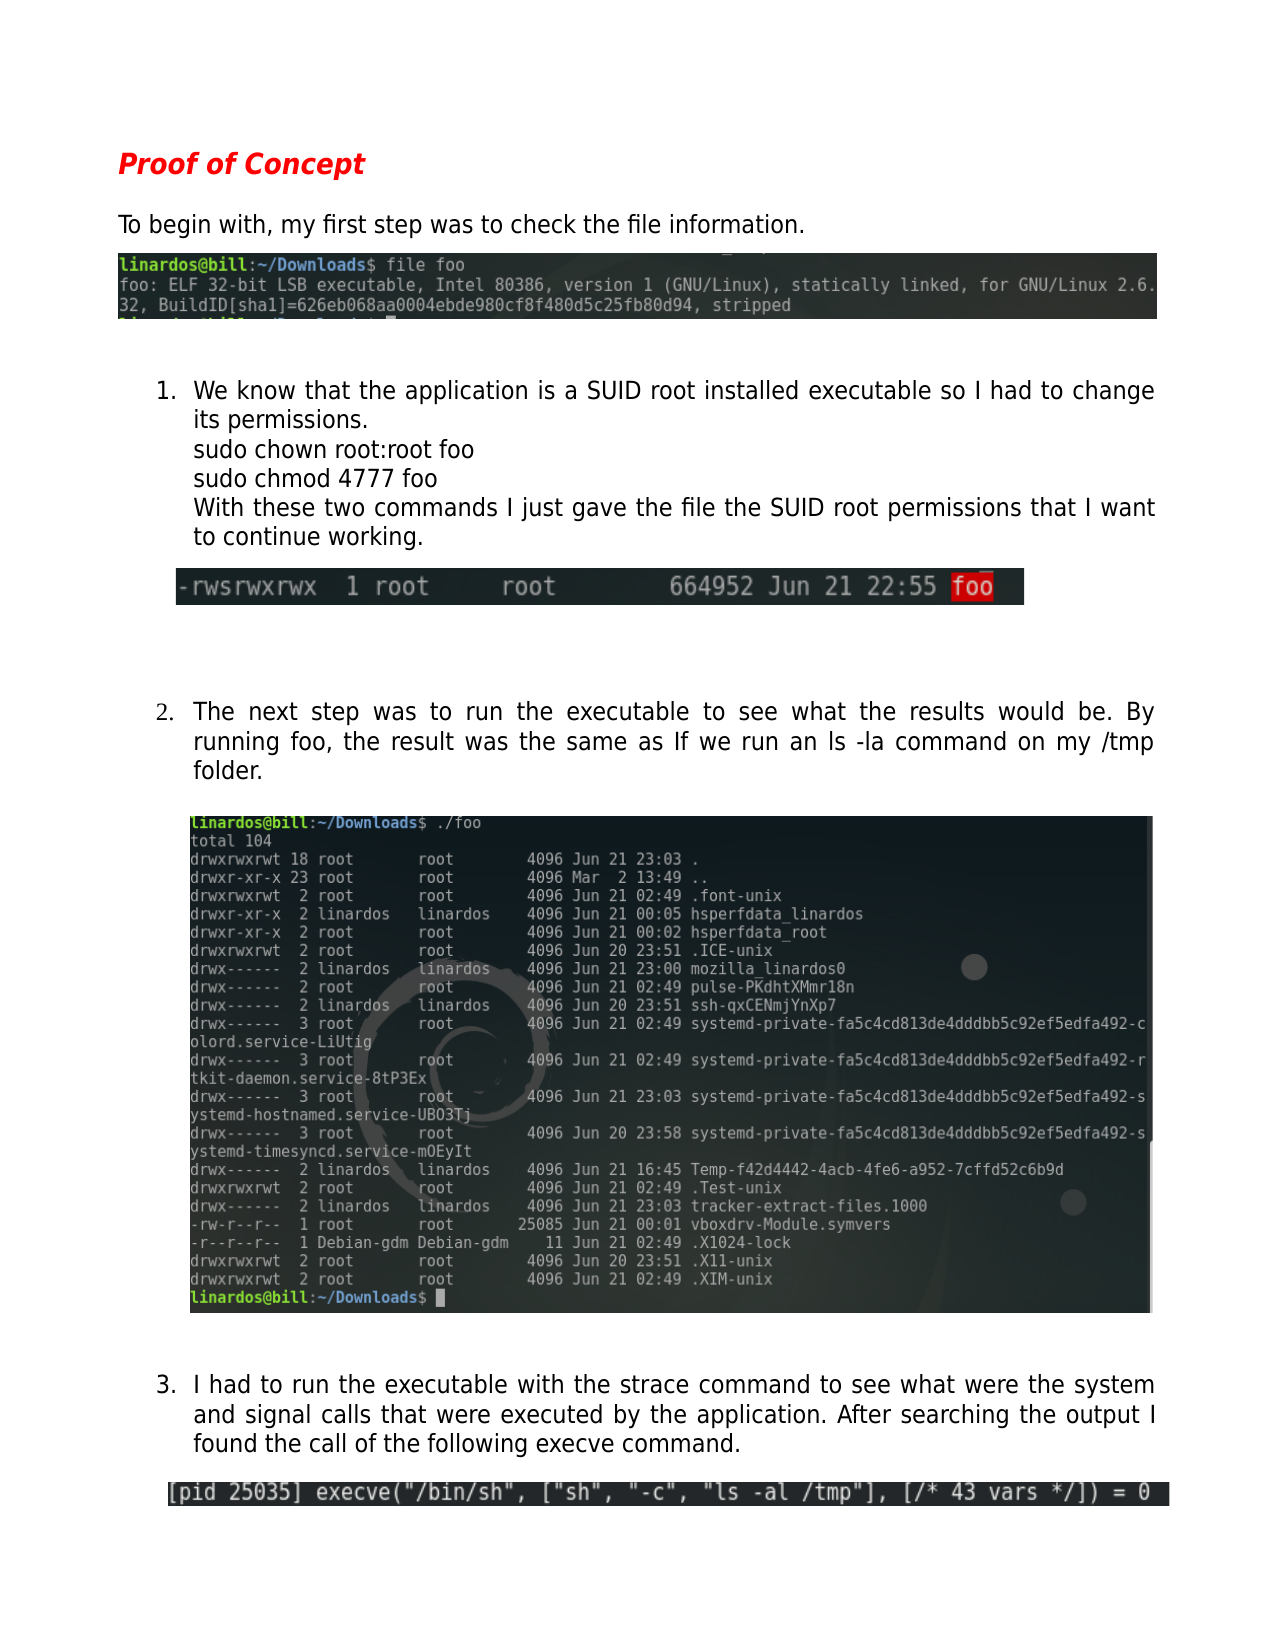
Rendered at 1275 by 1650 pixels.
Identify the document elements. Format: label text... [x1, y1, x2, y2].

list sudo chmod 4777 foo [156, 464, 1157, 493]
picture [175, 568, 1025, 605]
picture [168, 1482, 1170, 1506]
picture [118, 253, 1157, 319]
list With these two commands I just gave the file the SUID root permissions that I want to continue working. [156, 493, 1157, 552]
text To begin with, my first step was to check the file information. [118, 210, 1157, 239]
list The next step was to run the executable to see what the results would be. By running foo, the result was the same as If we run an ls -la command on my /tmp folder. [156, 697, 1157, 785]
picture [190, 816, 1153, 1313]
list I had to run the executable with the strace command to see what were the system and signal calls that were executed by the application. After searching the output I found the call of the following execve command. [156, 1371, 1157, 1458]
list We know that the application is a SUID root installed executable so I had to change its permissions. [156, 377, 1157, 435]
list sudo chown root:root foo [156, 435, 1157, 464]
text Proof of Concept [118, 147, 1157, 181]
